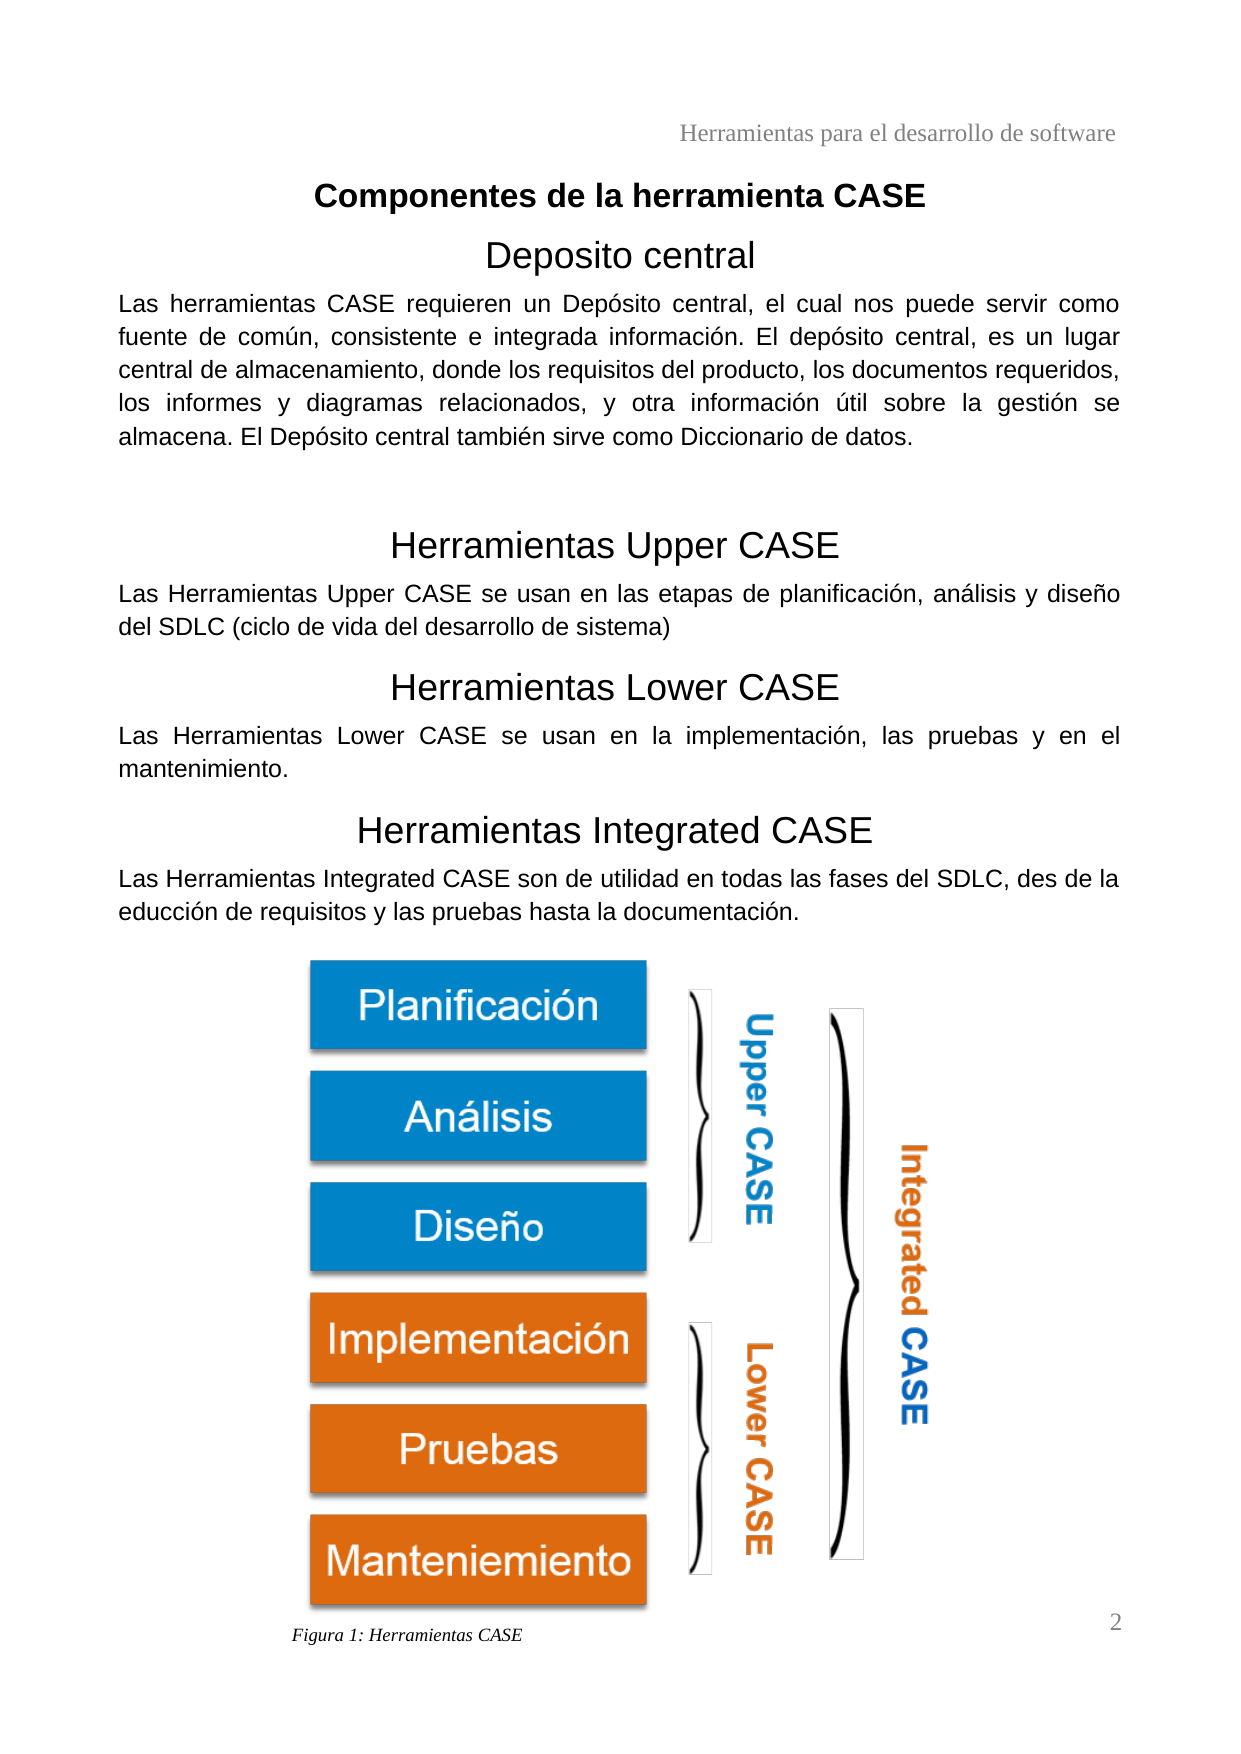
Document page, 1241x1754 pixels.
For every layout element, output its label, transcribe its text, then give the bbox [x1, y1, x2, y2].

subtitle Componentes de la herramienta CASE [118, 176, 1122, 215]
subtitle Deposito central [118, 234, 1122, 277]
subtitle Herramientas Integrated CASE [118, 808, 1122, 851]
subtitle Herramientas Upper CASE [118, 523, 1122, 566]
text Las herramientas CASE requieren un Depósito central, el cual nos puede servir como fuente de común, consistente e integrada información. El depósito central, es un lugar central de almacenamiento, donde los requisitos del producto, los documentos requeridos, los informes y diagramas relacionados, y otra información útil sobre la gestión se almacena. El Depósito central también sirve como Diccionario de datos. [118, 289, 1122, 450]
text Las Herramientas Lower CASE se usan en la implementación, las pruebas y en el mantenimiento. [118, 721, 1122, 783]
text Las Herramientas Upper CASE se usan en las etapas de planificación, análisis y diseño del SDLC (ciclo de vida del desarrollo de sistema) [118, 578, 1122, 640]
text Figura 1: Herramientas CASE [292, 1624, 949, 1645]
text Las Herramientas Integrated CASE son de utilidad en todas las fases del SDLC, des de la educción de requisitos y las pruebas hasta la documentación. [118, 863, 1122, 925]
picture [291, 957, 949, 1624]
subtitle Herramientas Lower CASE [118, 665, 1122, 708]
